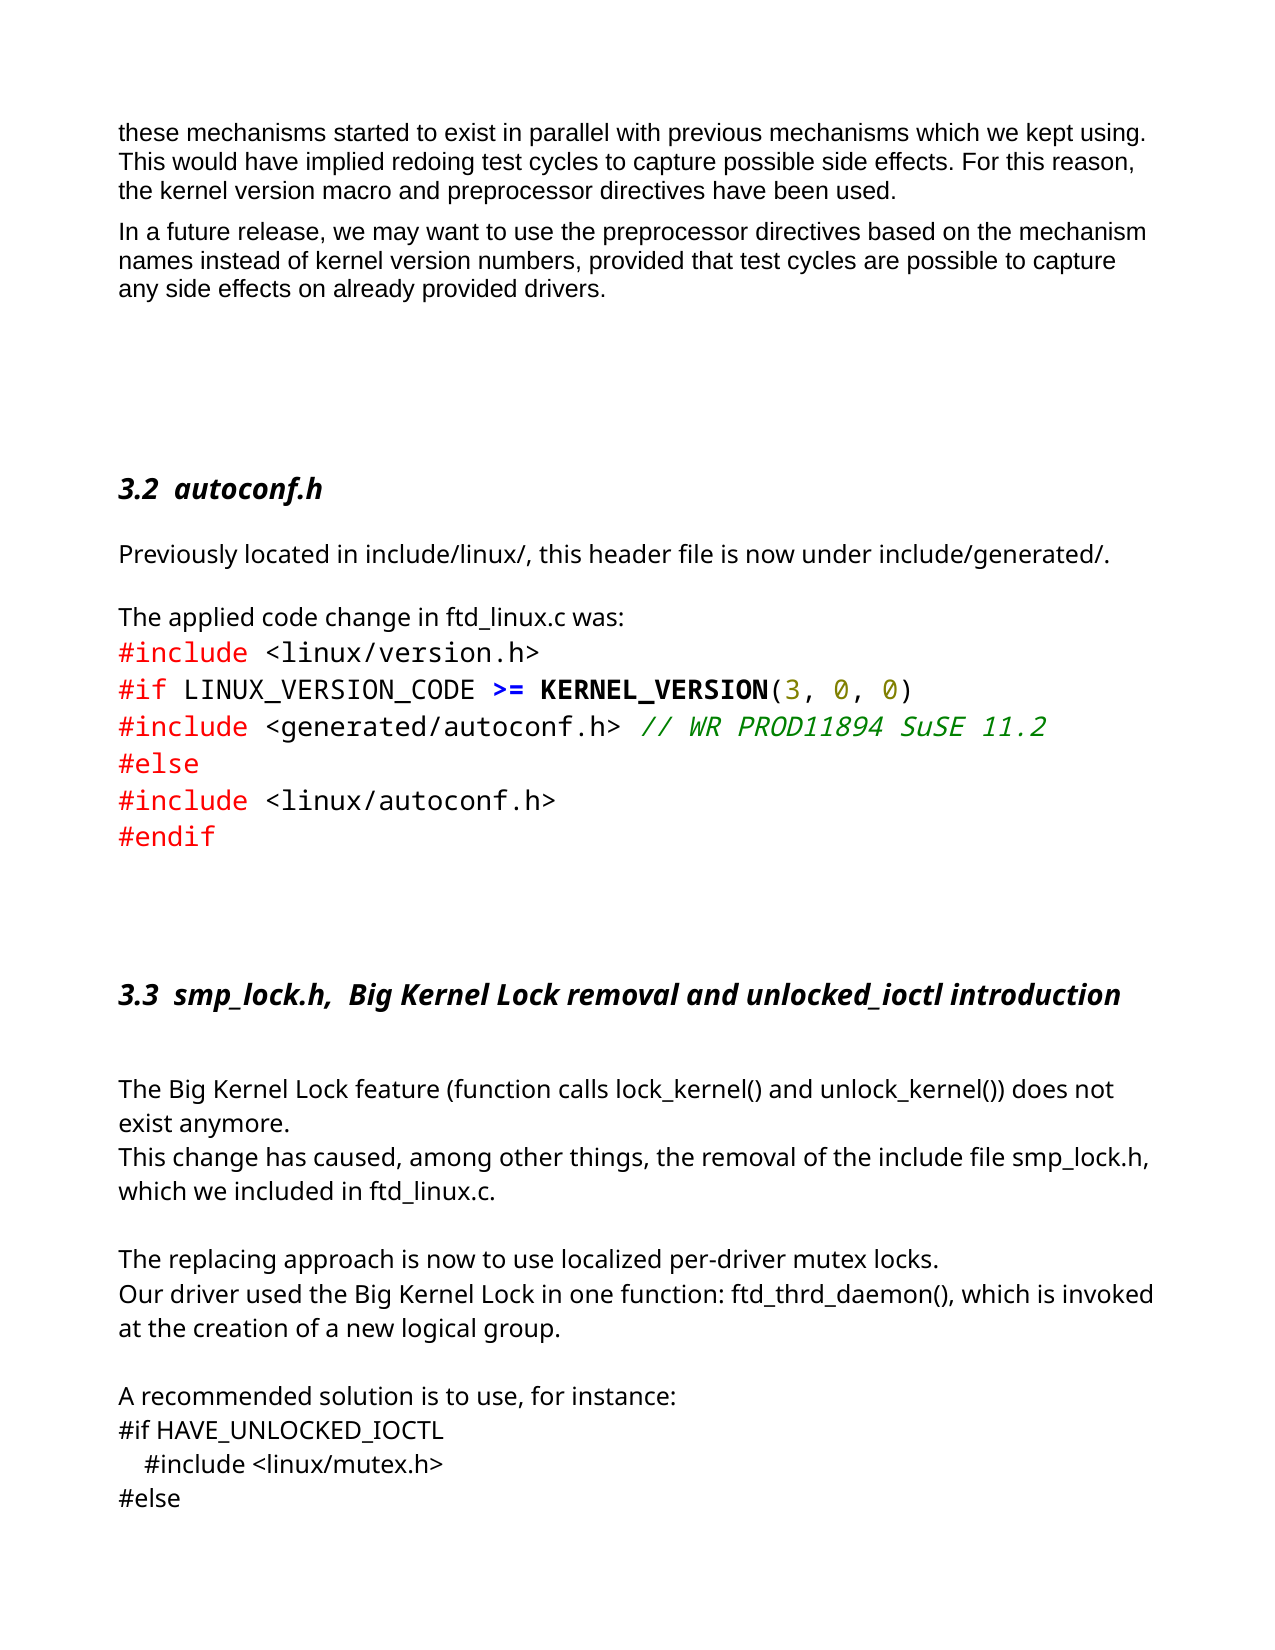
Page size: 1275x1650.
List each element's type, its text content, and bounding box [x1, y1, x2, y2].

text Our driver used the Big Kernel Lock in one function: ftd_thrd_daemon(), which is invoked at the creation of a new logical group. [118, 1276, 1157, 1344]
text In a future release, we may want to use the preprocessor directives based on the mechanism names instead of kernel version numbers, provided that test cycles are possible to capture any side effects on already provided drivers. [118, 217, 1157, 303]
text #include <linux/version.h> #if LINUX_VERSION_CODE >= KERNEL_VERSION(3, 0, 0) #include <generated/autoconf.h> // WR PROD11894 SuSE 11.2 #else #include <linux/autoconf.h> #endif [118, 633, 1157, 886]
text #if HAVE_UNLOCKED_IOCTL [118, 1412, 1157, 1447]
text The replacing approach is now to use localized per-driver mutex locks. [118, 1242, 1157, 1276]
subtitle 3.2 autoconf.h [118, 468, 1157, 508]
subtitle 3.3 smp_lock.h, Big Kernel Lock removal and unlocked_ioctl introduction [118, 975, 1157, 1014]
text #include <linux/mutex.h> [118, 1447, 1157, 1481]
text The applied code change in ftd_linux.c was: [118, 599, 1157, 633]
text This change has caused, among other things, the removal of the include file smp_lock.h, which we included in ftd_linux.c. [118, 1140, 1157, 1208]
text Previously located in include/linux/, this header file is now under include/generated/. [118, 537, 1157, 571]
text A recommended solution is to use, for instance: [118, 1378, 1157, 1412]
text these mechanisms started to exist in parallel with previous mechanisms which we kept using. This would have implied redoing test cycles to capture possible side effects. For this reason, the kernel version macro and preprocessor directives have been used. [118, 118, 1157, 204]
text #else [118, 1481, 1157, 1515]
text The Big Kernel Lock feature (function calls lock_kernel() and unlock_kernel()) does not exist anymore. [118, 1072, 1157, 1140]
